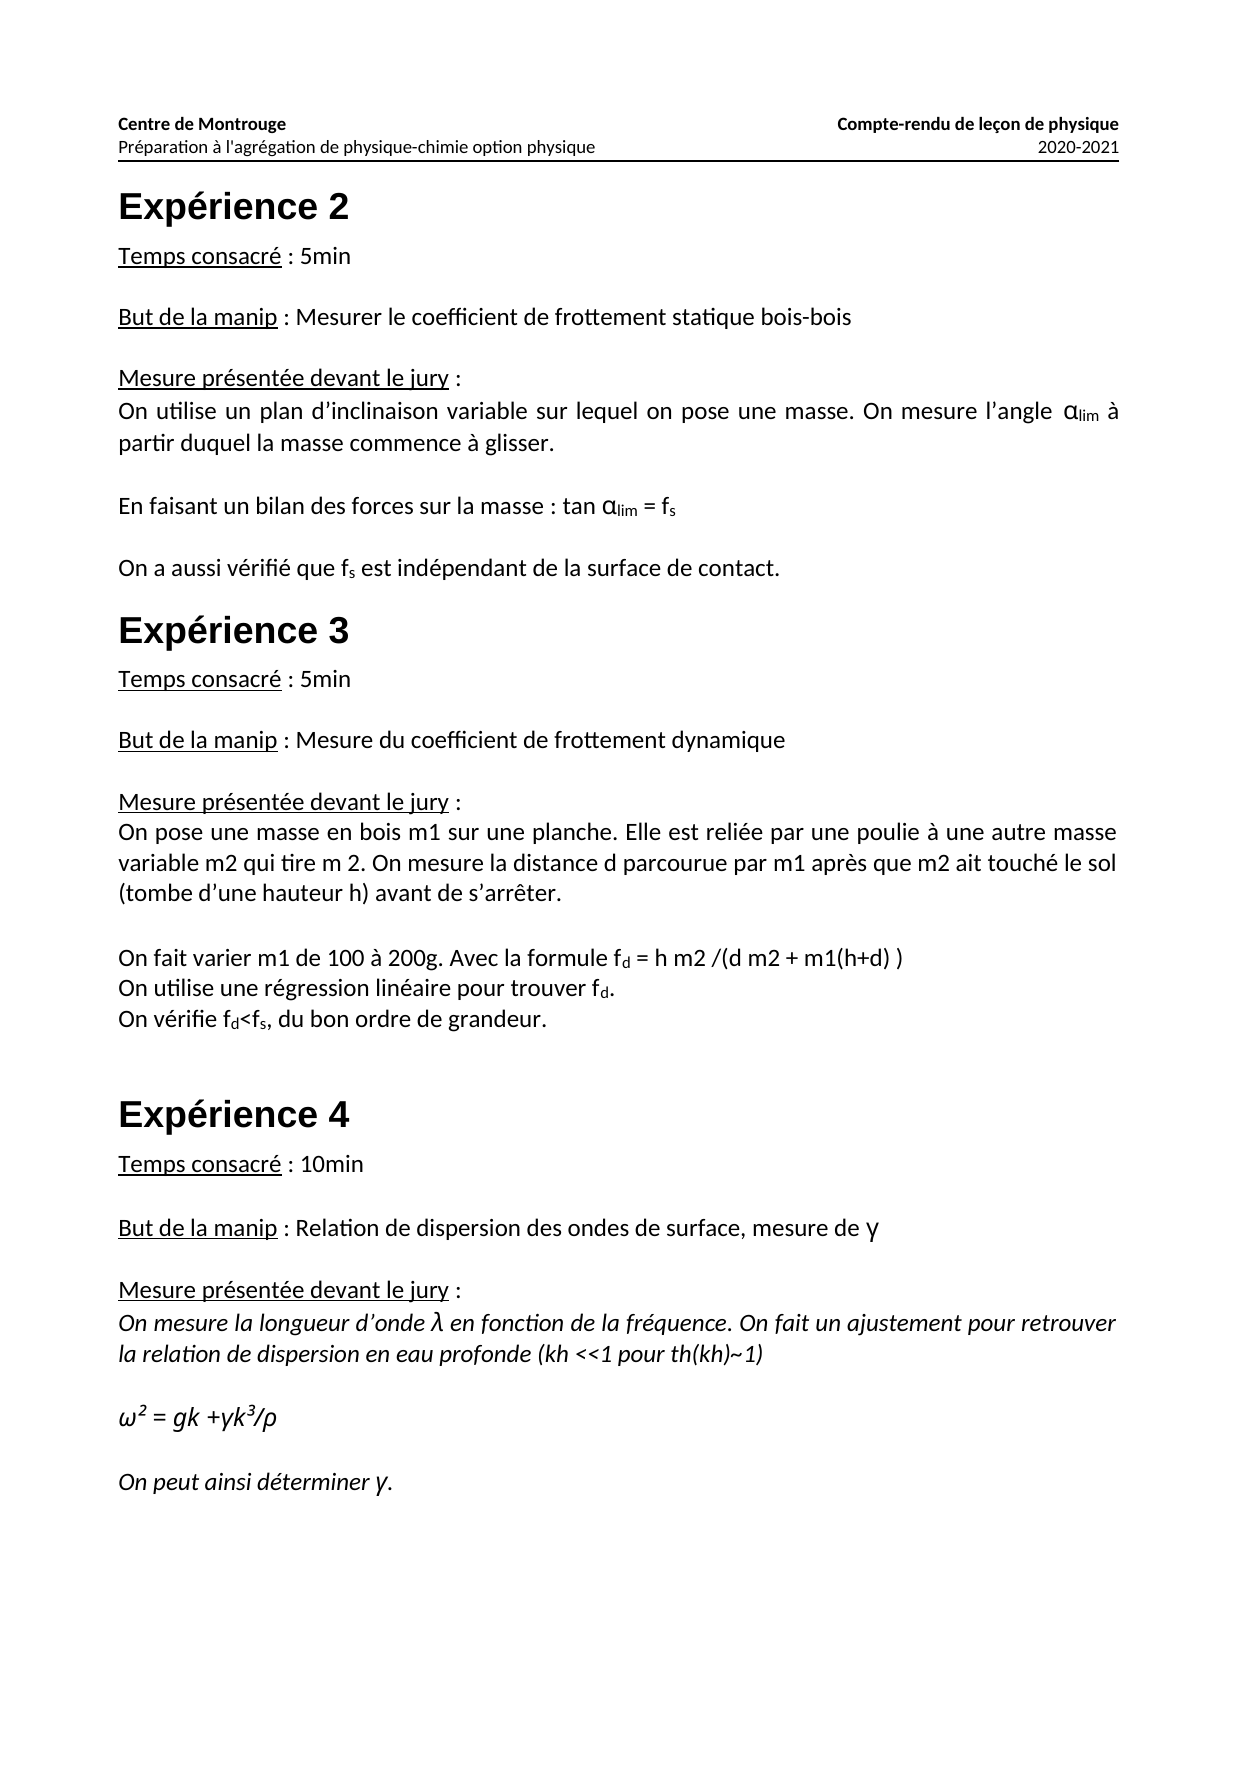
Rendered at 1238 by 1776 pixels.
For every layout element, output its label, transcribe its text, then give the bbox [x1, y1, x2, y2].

list Expérience 2 [118, 184, 1119, 228]
text Temps consacré : 10min [118, 1148, 1119, 1179]
text Mesure présentée devant le jury : [118, 362, 1119, 393]
text Mesure présentée devant le jury : [118, 1274, 1119, 1304]
list Expérience 3 [118, 608, 1119, 651]
text Mesure présentée devant le jury : [118, 786, 1119, 816]
list Expérience 4 [118, 1092, 1119, 1136]
text On utilise une régression linéaire pour trouver fd. [118, 972, 1119, 1003]
text On fait varier m1 de 100 à 200g. Avec la formule fd = h m2 /(d m2 + m1(h+d) ) [118, 942, 1119, 972]
text But de la manip : Mesurer le coefficient de frottement statique bois-bois [118, 301, 1119, 332]
text On vérifie fd<fs, du bon ordre de grandeur. [118, 1003, 1119, 1033]
text On a aussi vérifié que fs est indépendant de la surface de contact. [118, 552, 1119, 583]
text ω² = gk +γk³/ρ [118, 1399, 1119, 1433]
text But de la manip : Relation de dispersion des ondes de surface, mesure de γ [118, 1209, 1119, 1243]
text On pose une masse en bois m1 sur une planche. Elle est reliée par une poulie à une autre masse variable m2 qui tire m 2. On mesure la distance d parcourue par m1 après que m2 ait touché le sol (tombe d’une hauteur h) avant de s’arrêter. [118, 816, 1119, 908]
text Temps consacré : 5min [118, 240, 1119, 271]
text On mesure la longueur d’onde λ en fonction de la fréquence. On fait un ajustement pour retrouver la relation de dispersion en eau profonde (kh <<1 pour th(kh)~1) [118, 1304, 1119, 1369]
text En faisant un bilan des forces sur la masse : tan αlim = fs [118, 488, 1119, 522]
text Temps consacré : 5min [118, 664, 1119, 694]
text But de la manip : Mesure du coefficient de frottement dynamique [118, 725, 1119, 755]
text On peut ainsi déterminer γ. [118, 1464, 1119, 1498]
text On utilise un plan d’inclinaison variable sur lequel on pose une masse. On mesure l’angle αlim à partir duquel la masse commence à glisser. [118, 393, 1119, 457]
